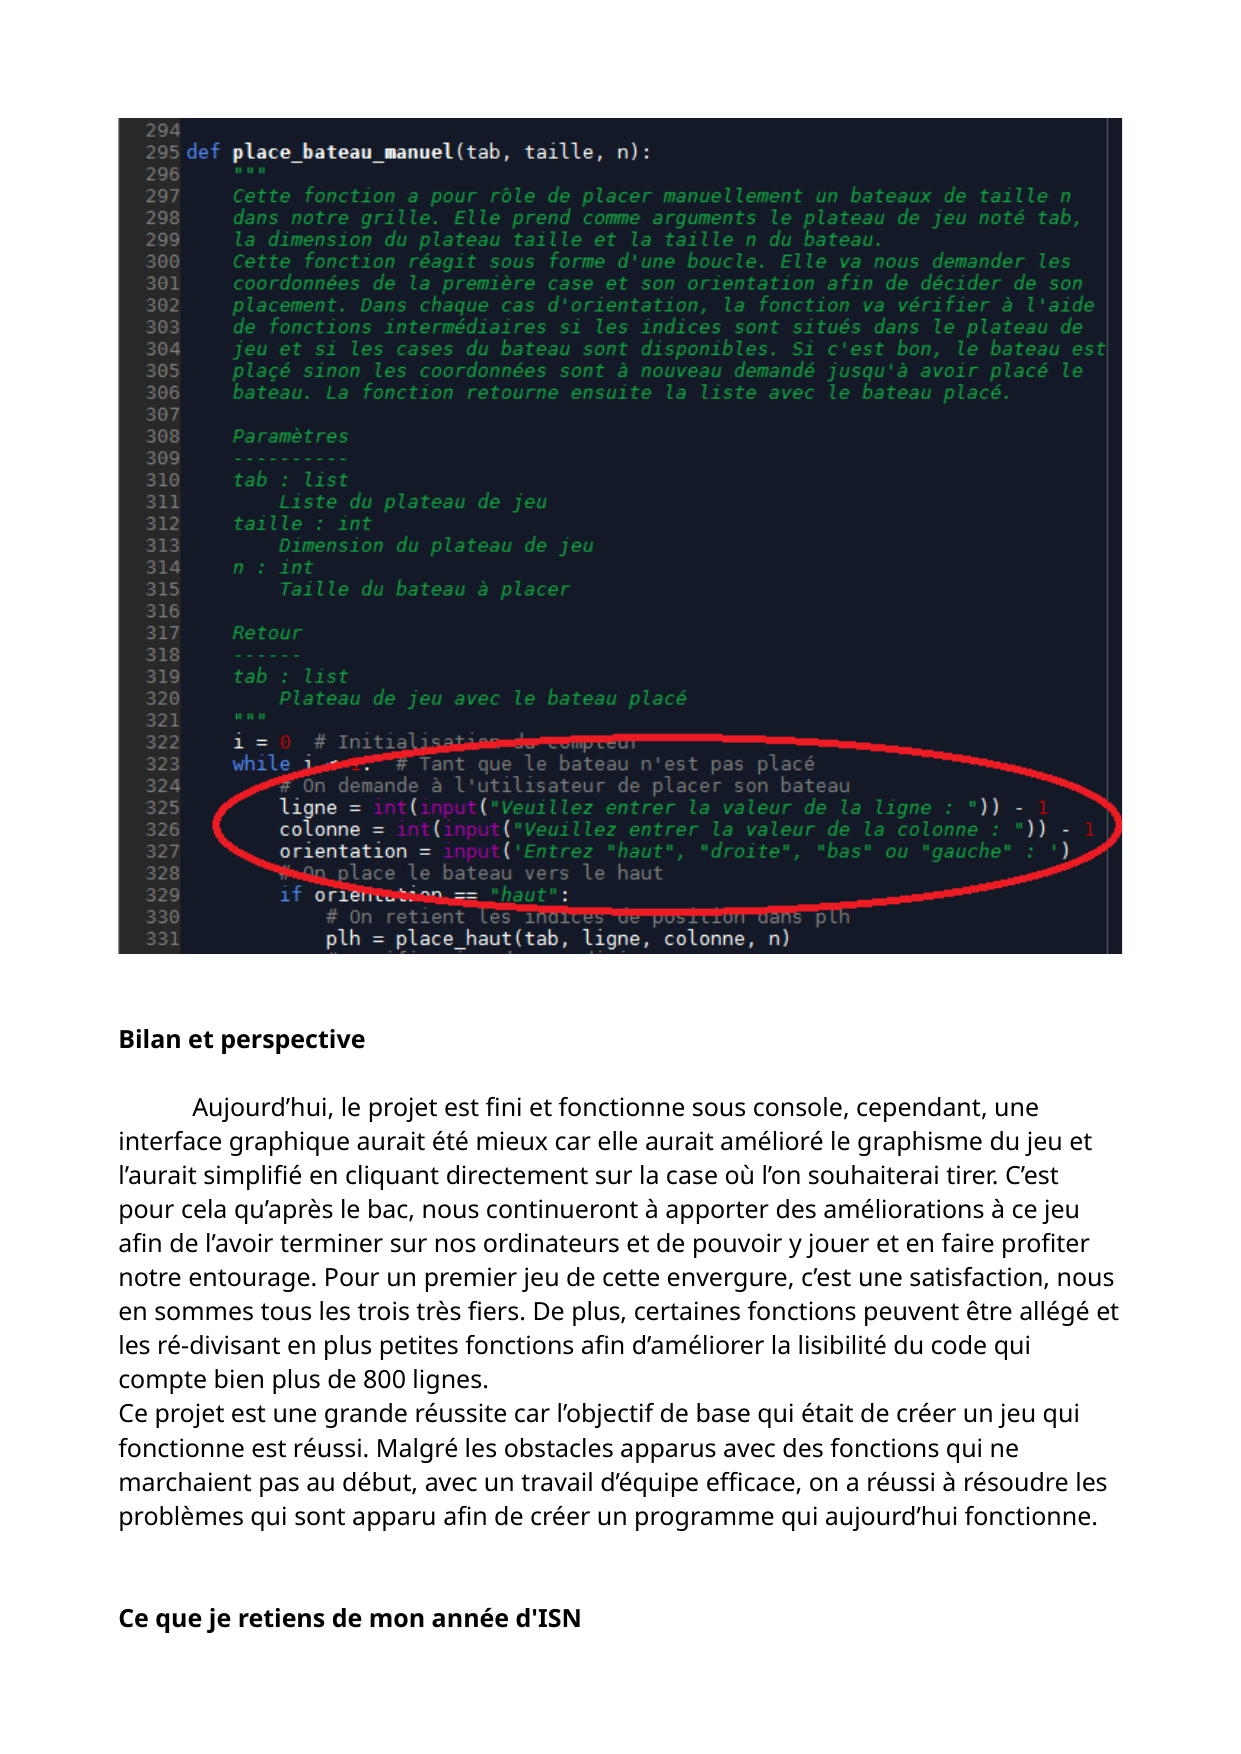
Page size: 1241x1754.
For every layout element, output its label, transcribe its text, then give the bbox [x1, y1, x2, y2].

text Aujourd’hui, le projet est fini et fonctionne sous console, cependant, une interface graphique aurait été mieux car elle aurait amélioré le graphisme du jeu et l’aurait simplifié en cliquant directement sur la case où l’on souhaiterai tirer. C’est pour cela qu’après le bac, nous continueront à apporter des améliorations à ce jeu afin de l’avoir terminer sur nos ordinateurs et de pouvoir y jouer et en faire profiter notre entourage. Pour un premier jeu de cette envergure, c’est une satisfaction, nous en sommes tous les trois très fiers. De plus, certaines fonctions peuvent être allégé et les ré-divisant en plus petites fonctions afin d’améliorer la lisibilité du code qui compte bien plus de 800 lignes. [118, 1089, 1122, 1396]
text Ce projet est une grande réussite car l’objectif de base qui était de créer un jeu qui fonctionne est réussi. Malgré les obstacles apparus avec des fonctions qui ne marchaient pas au début, avec un travail d’équipe efficace, on a réussi à résoudre les problèmes qui sont apparu afin de créer un programme qui aujourd’hui fonctionne. [118, 1396, 1122, 1532]
text Ce que je retiens de mon année d'ISN [118, 1601, 1122, 1634]
text Bilan et perspective [118, 1021, 1122, 1056]
